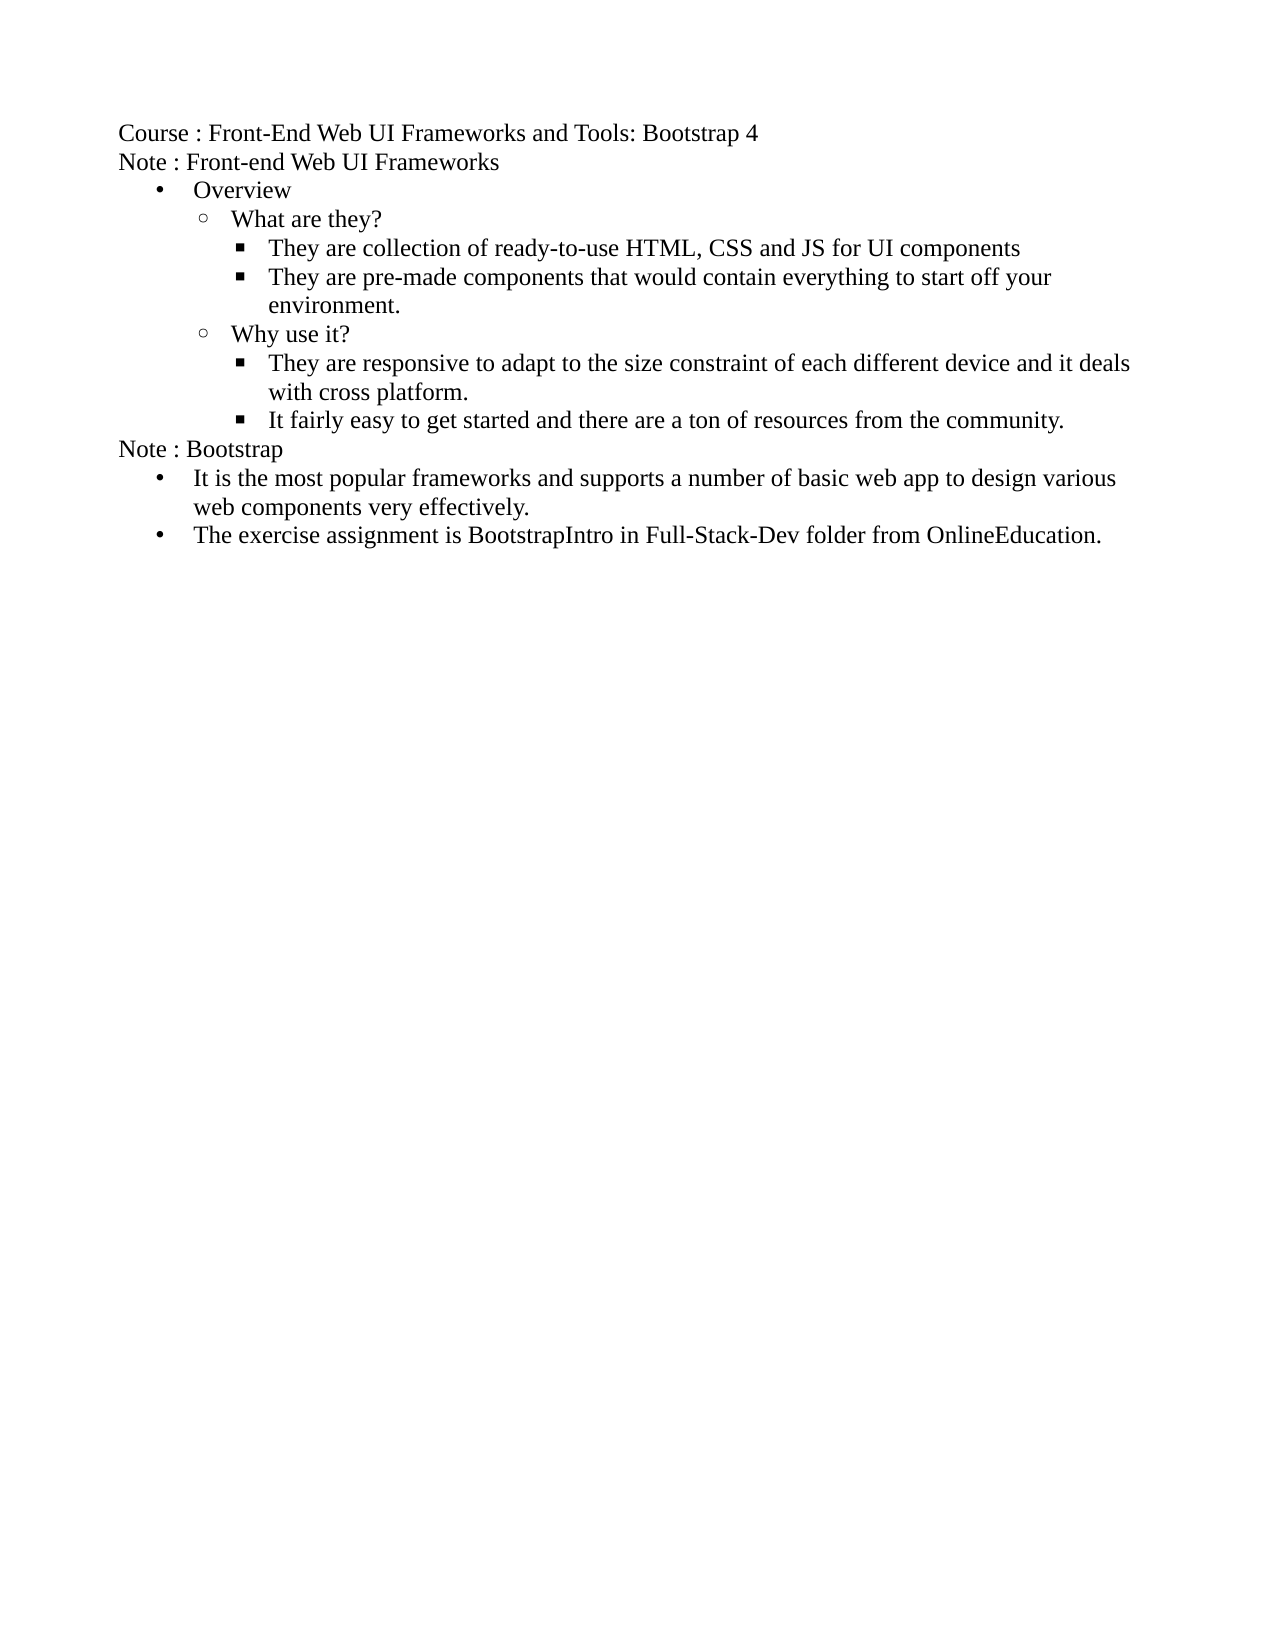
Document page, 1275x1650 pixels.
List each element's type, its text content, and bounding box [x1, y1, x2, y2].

list It is the most popular frameworks and supports a number of basic web app to design various web components very effectively. [156, 463, 1157, 521]
list They are pre-made components that would contain everything to start off your environment. [231, 262, 1157, 319]
list Why use it? [193, 319, 1157, 348]
text Note : Bootstrap [118, 434, 1157, 463]
list The exercise assignment is BootstrapIntro in Full-Stack-Dev folder from OnlineEducation. [156, 521, 1157, 549]
list They are collection of ready-to-use HTML, CSS and JS for UI components [231, 233, 1157, 262]
list They are responsive to adapt to the size constraint of each different device and it deals with cross platform. [231, 348, 1157, 406]
list It fairly easy to get started and there are a ton of resources from the community. [231, 406, 1157, 434]
list What are they? [193, 204, 1157, 233]
text Note : Front-end Web UI Frameworks [118, 147, 1157, 176]
list Overview [156, 176, 1157, 204]
text Course : Front-End Web UI Frameworks and Tools: Bootstrap 4 [118, 118, 1157, 147]
